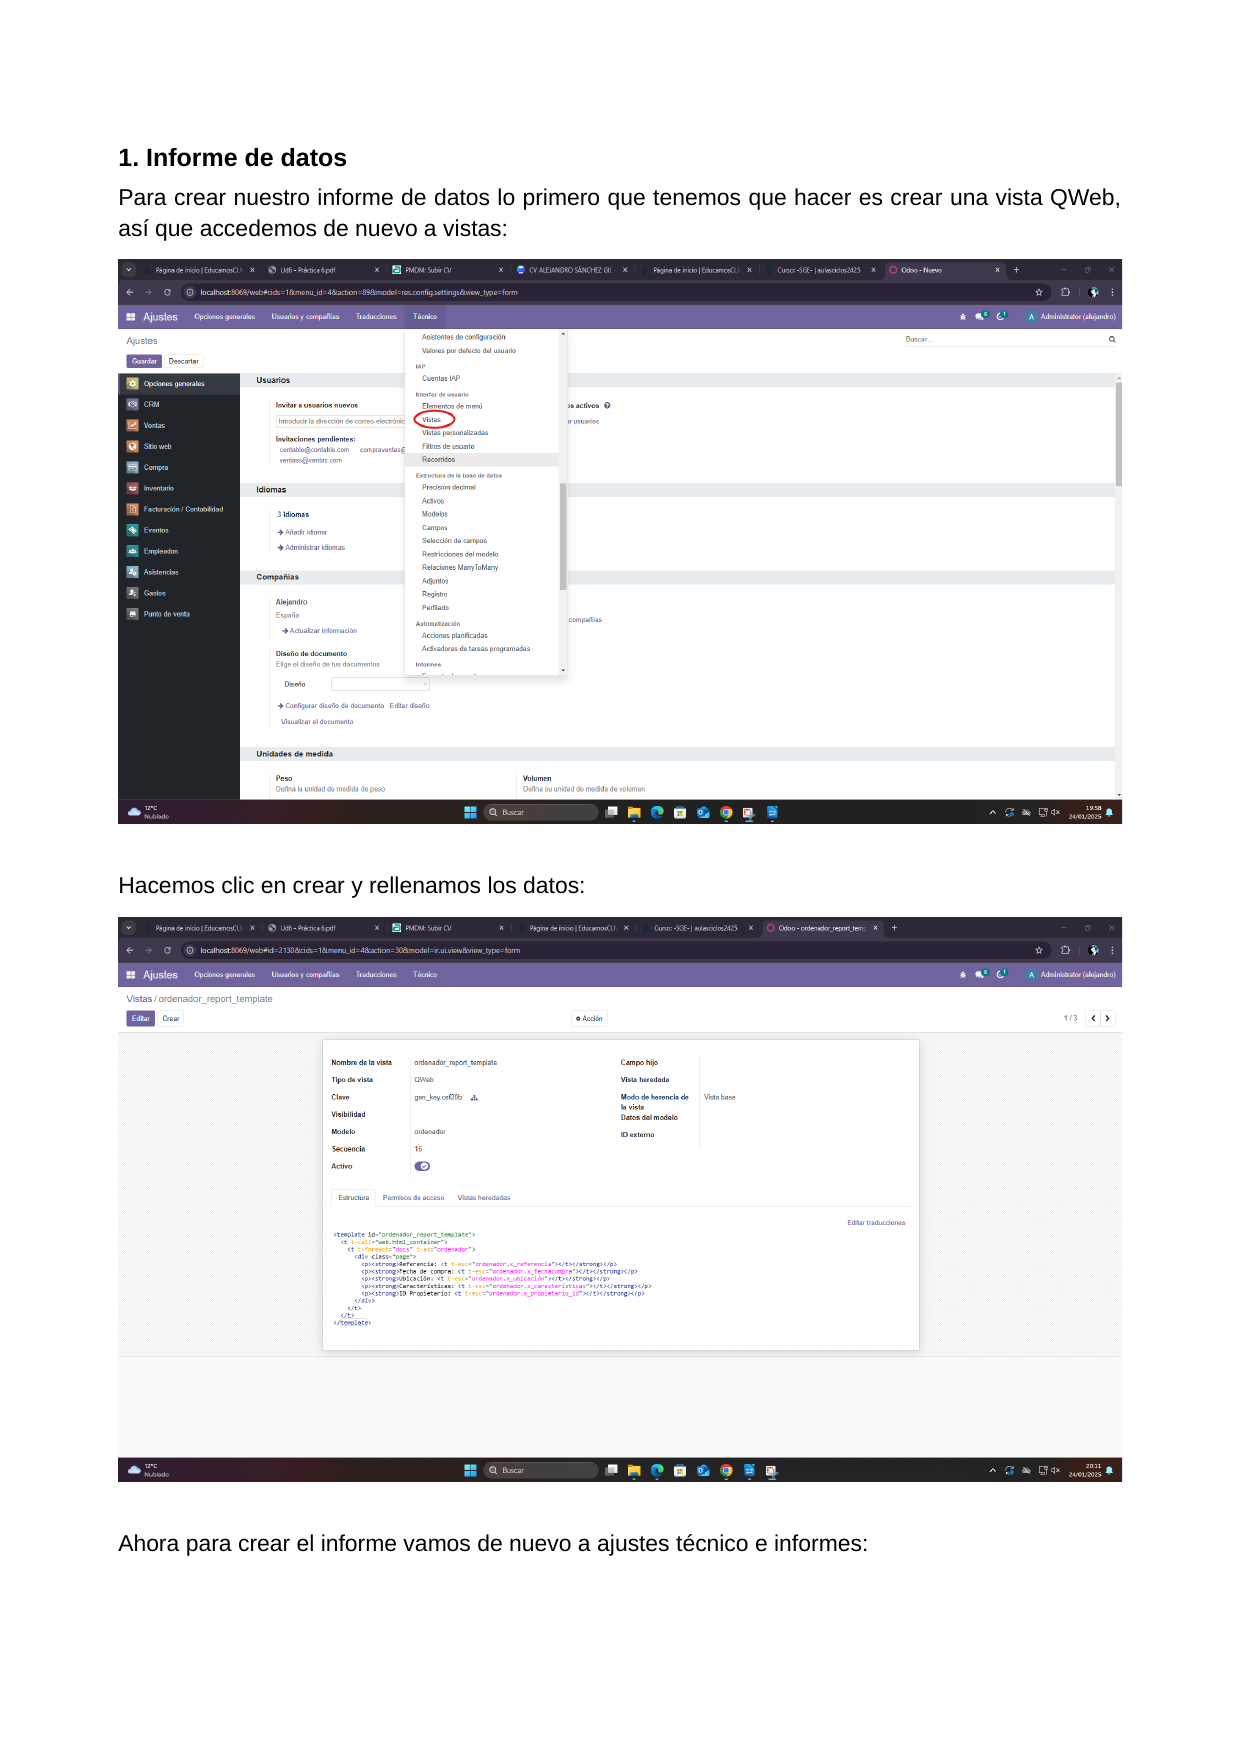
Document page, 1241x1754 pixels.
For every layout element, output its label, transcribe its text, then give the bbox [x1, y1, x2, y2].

text Hacemos clic en crear y rellenamos los datos: [118, 872, 1122, 899]
subtitle 1. Informe de datos [118, 143, 1122, 172]
text Ahora para crear el informe vamos de nuevo a ajustes técnico e informes: [118, 1530, 1122, 1557]
picture [118, 259, 1123, 824]
text Para crear nuestro informe de datos lo primero que tenemos que hacer es crear una vista QWeb, así que accedemos de nuevo a vistas: [118, 184, 1122, 241]
picture [118, 917, 1123, 1482]
